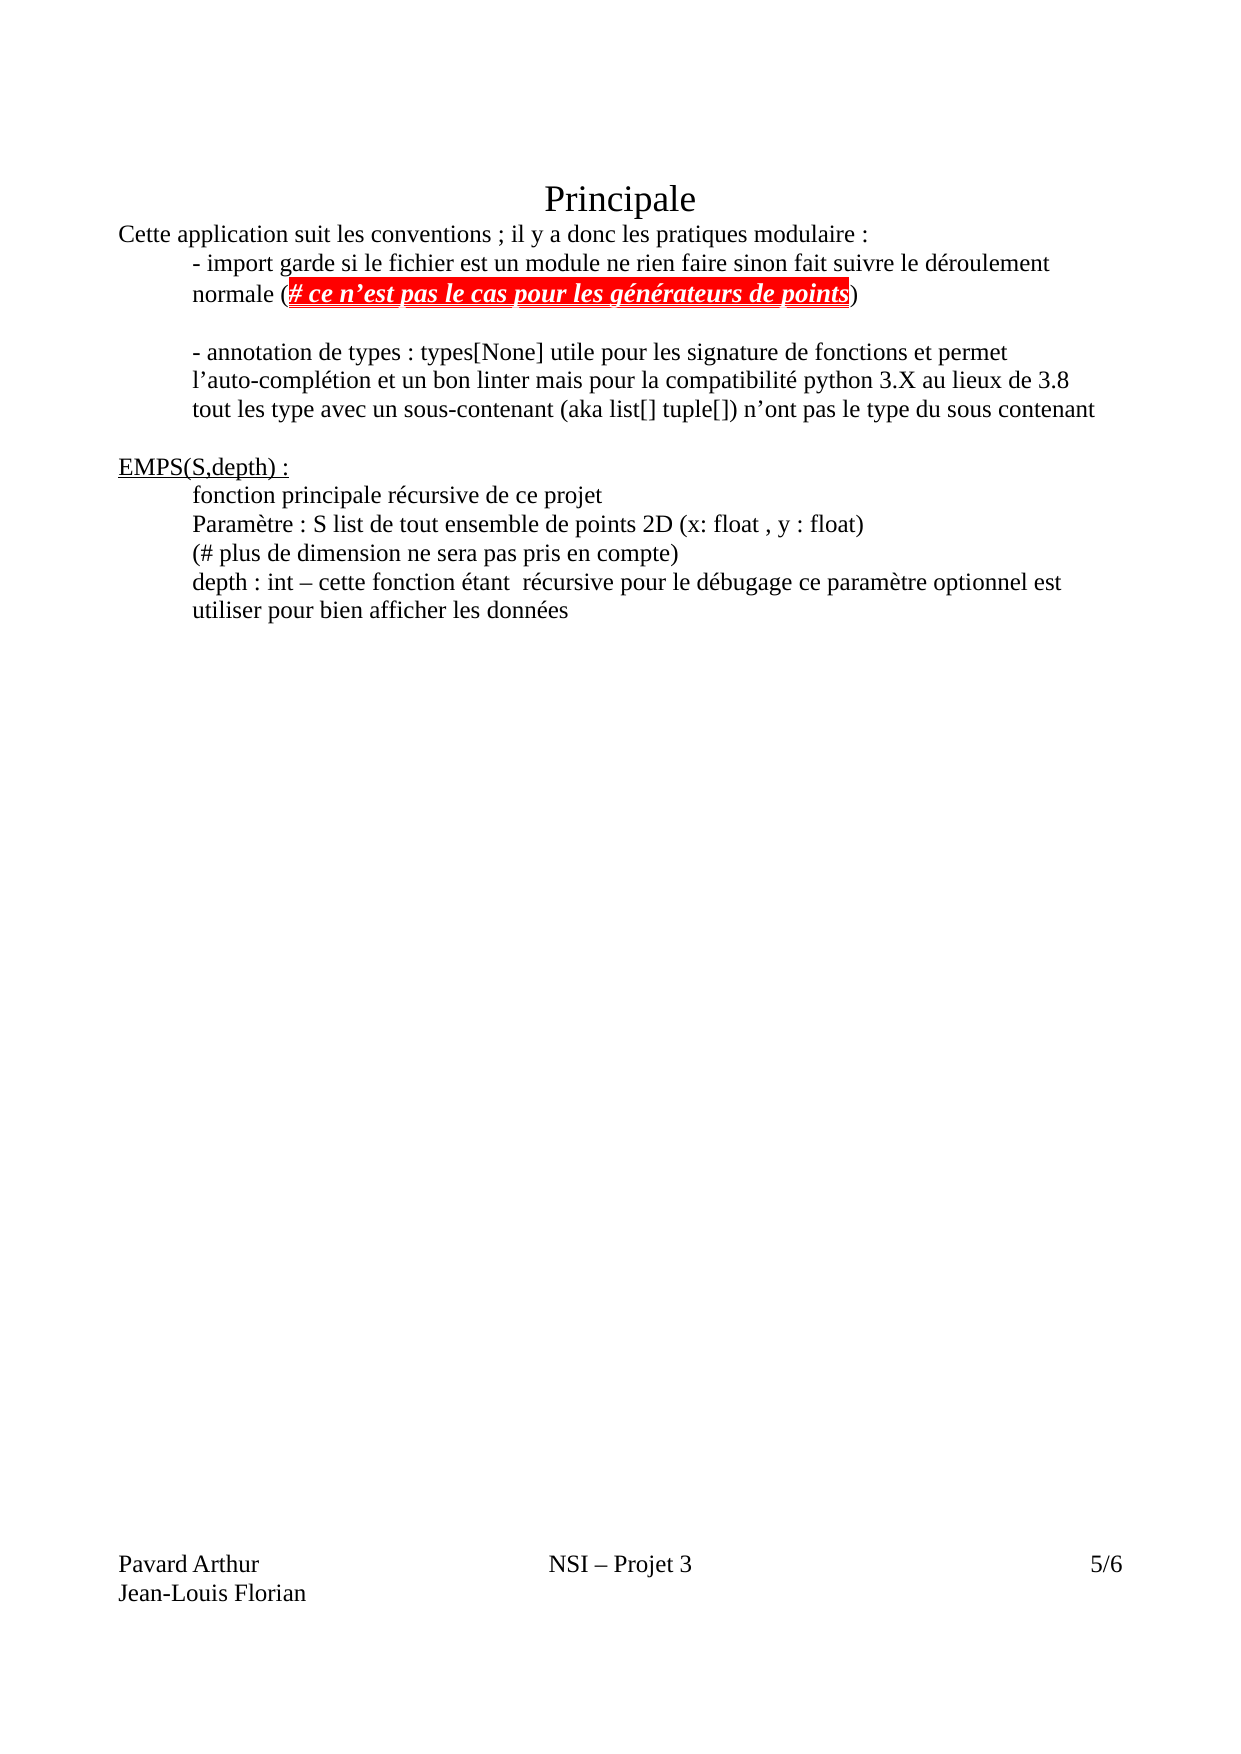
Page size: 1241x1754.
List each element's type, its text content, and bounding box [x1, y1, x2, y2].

text l’auto-complétion et un bon linter mais pour la compatibilité python 3.X au lieux de 3.8 [118, 366, 1122, 394]
text - annotation de types : types[None] utile pour les signature de fonctions et permet [118, 337, 1122, 366]
text fonction principale récursive de ce projet [118, 481, 1122, 509]
text tout les type avec un sous-contenant (aka list[] tuple[]) n’ont pas le type du sous contenant [118, 394, 1122, 423]
text Paramètre : S list de tout ensemble de points 2D (x: float , y : float) [118, 509, 1122, 538]
text (# plus de dimension ne sera pas pris en compte) [118, 538, 1122, 567]
text Principale [118, 176, 1122, 219]
text depth : int – cette fonction étant récursive pour le débugage ce paramètre optionnel est utiliser pour bien afficher les données [118, 567, 1122, 624]
text - import garde si le fichier est un module ne rien faire sinon fait suivre le déroulement normale (# ce n’est pas le cas pour les générateurs de points) [118, 248, 1122, 308]
text EMPS(S,depth) : [118, 452, 1122, 481]
text Cette application suit les conventions ; il y a donc les pratiques modulaire : [118, 219, 1122, 248]
